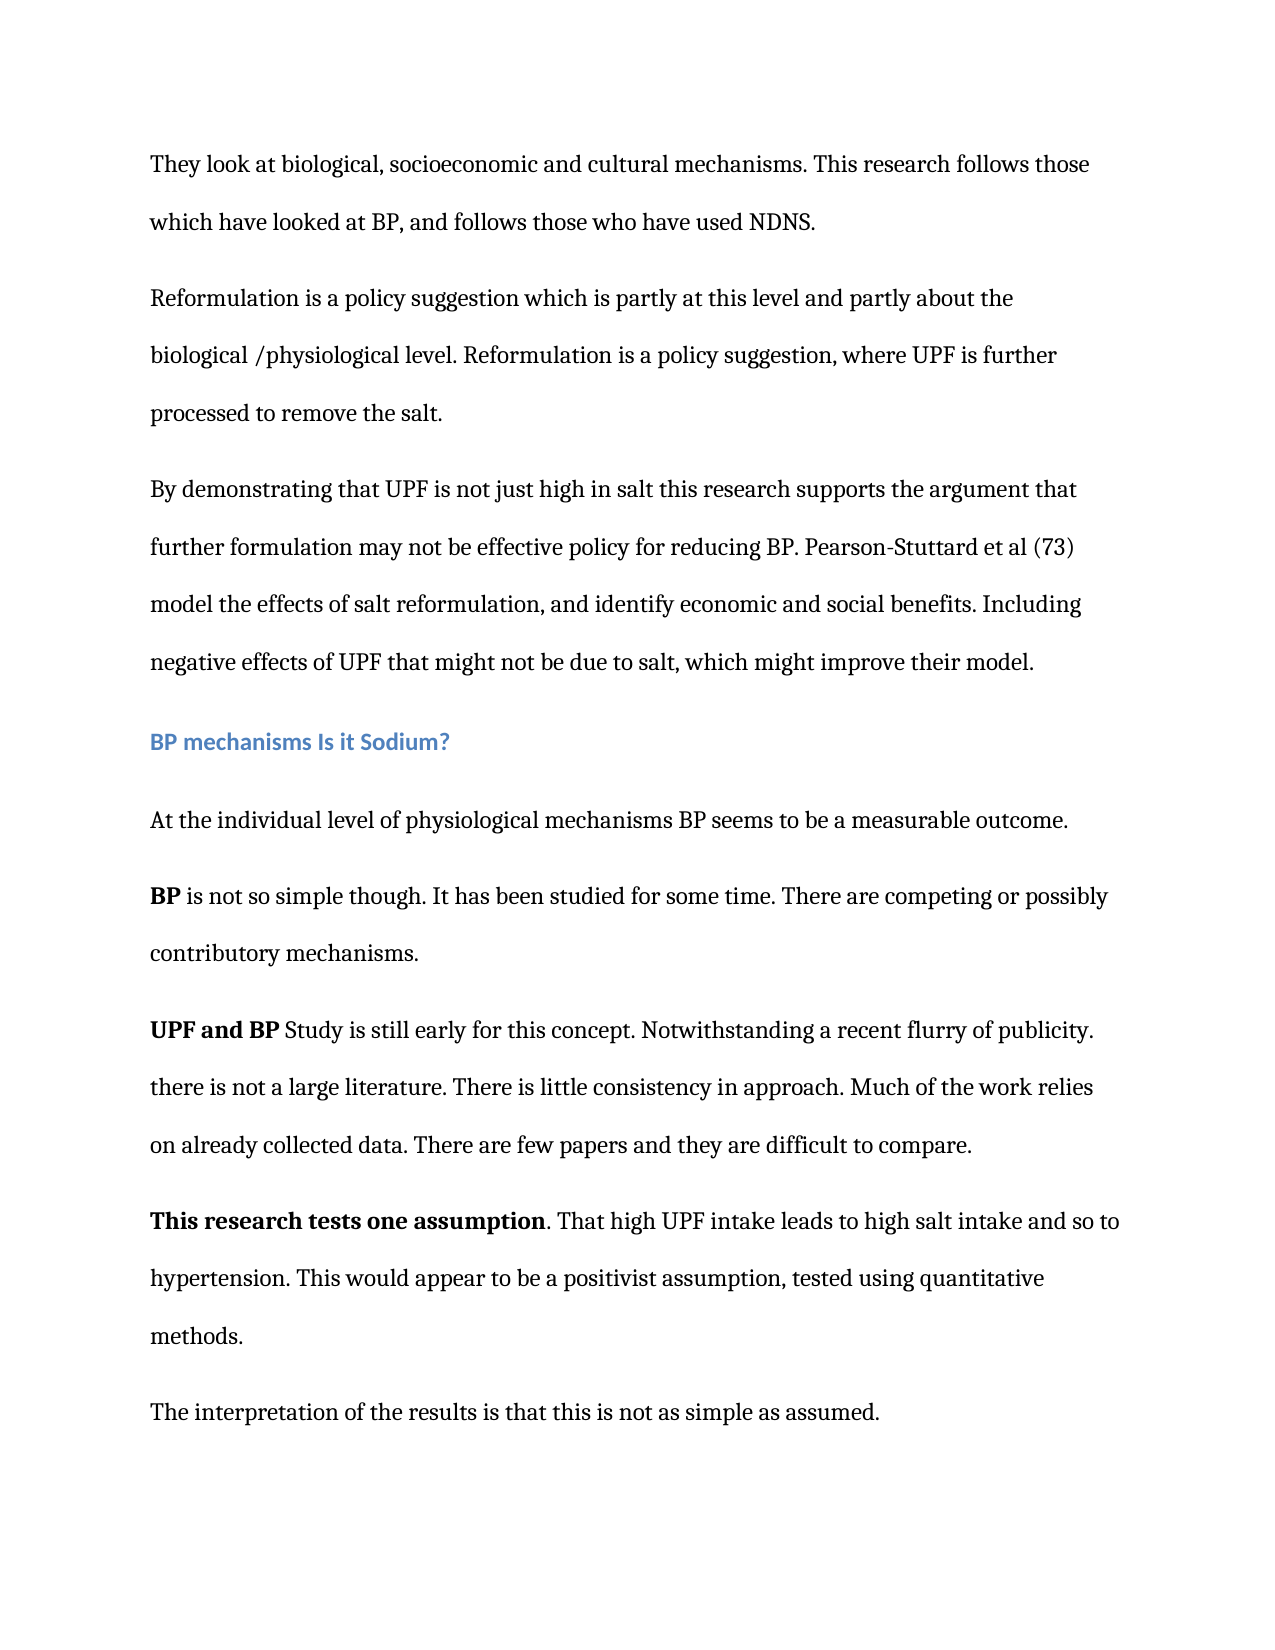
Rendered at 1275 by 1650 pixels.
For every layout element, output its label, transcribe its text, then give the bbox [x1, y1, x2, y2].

text UPF and BP Study is still early for this concept. Notwithstanding a recent flurry of publicity. there is not a large literature. There is little consistency in approach. Much of the work relies on already collected data. There are few papers and they are difficult to compare. [150, 1016, 1125, 1159]
text At the individual level of physiological mechanisms BP seems to be a measurable outcome. [150, 806, 1125, 834]
text BP is not so simple though. It has been studied for some time. There are competing or possibly contributory mechanisms. [150, 882, 1125, 968]
text This research tests one assumption. That high UPF intake leads to high salt intake and so to hypertension. This would appear to be a positivist assumption, tested using quantitative methods. [150, 1207, 1125, 1351]
subtitle BP mechanisms Is it Sodium? [150, 726, 1125, 756]
text By demonstrating that UPF is not just high in salt this research supports the argument that further formulation may not be effective policy for reducing BP. Pearson-Stuttard et al (73) model the effects of salt reformulation, and identify economic and social benefits. Including negative effects of UPF that might not be due to salt, which might improve their model. [150, 475, 1125, 676]
text Reformulation is a policy suggestion which is partly at this level and partly about the biological /physiological level. Reformulation is a policy suggestion, where UPF is further processed to remove the salt. [150, 284, 1125, 427]
text They look at biological, socioeconomic and cultural mechanisms. This research follows those which have looked at BP, and follows those who have used NDNS. [150, 150, 1125, 236]
text The interpretation of the results is that this is not as simple as assumed. [150, 1398, 1125, 1427]
